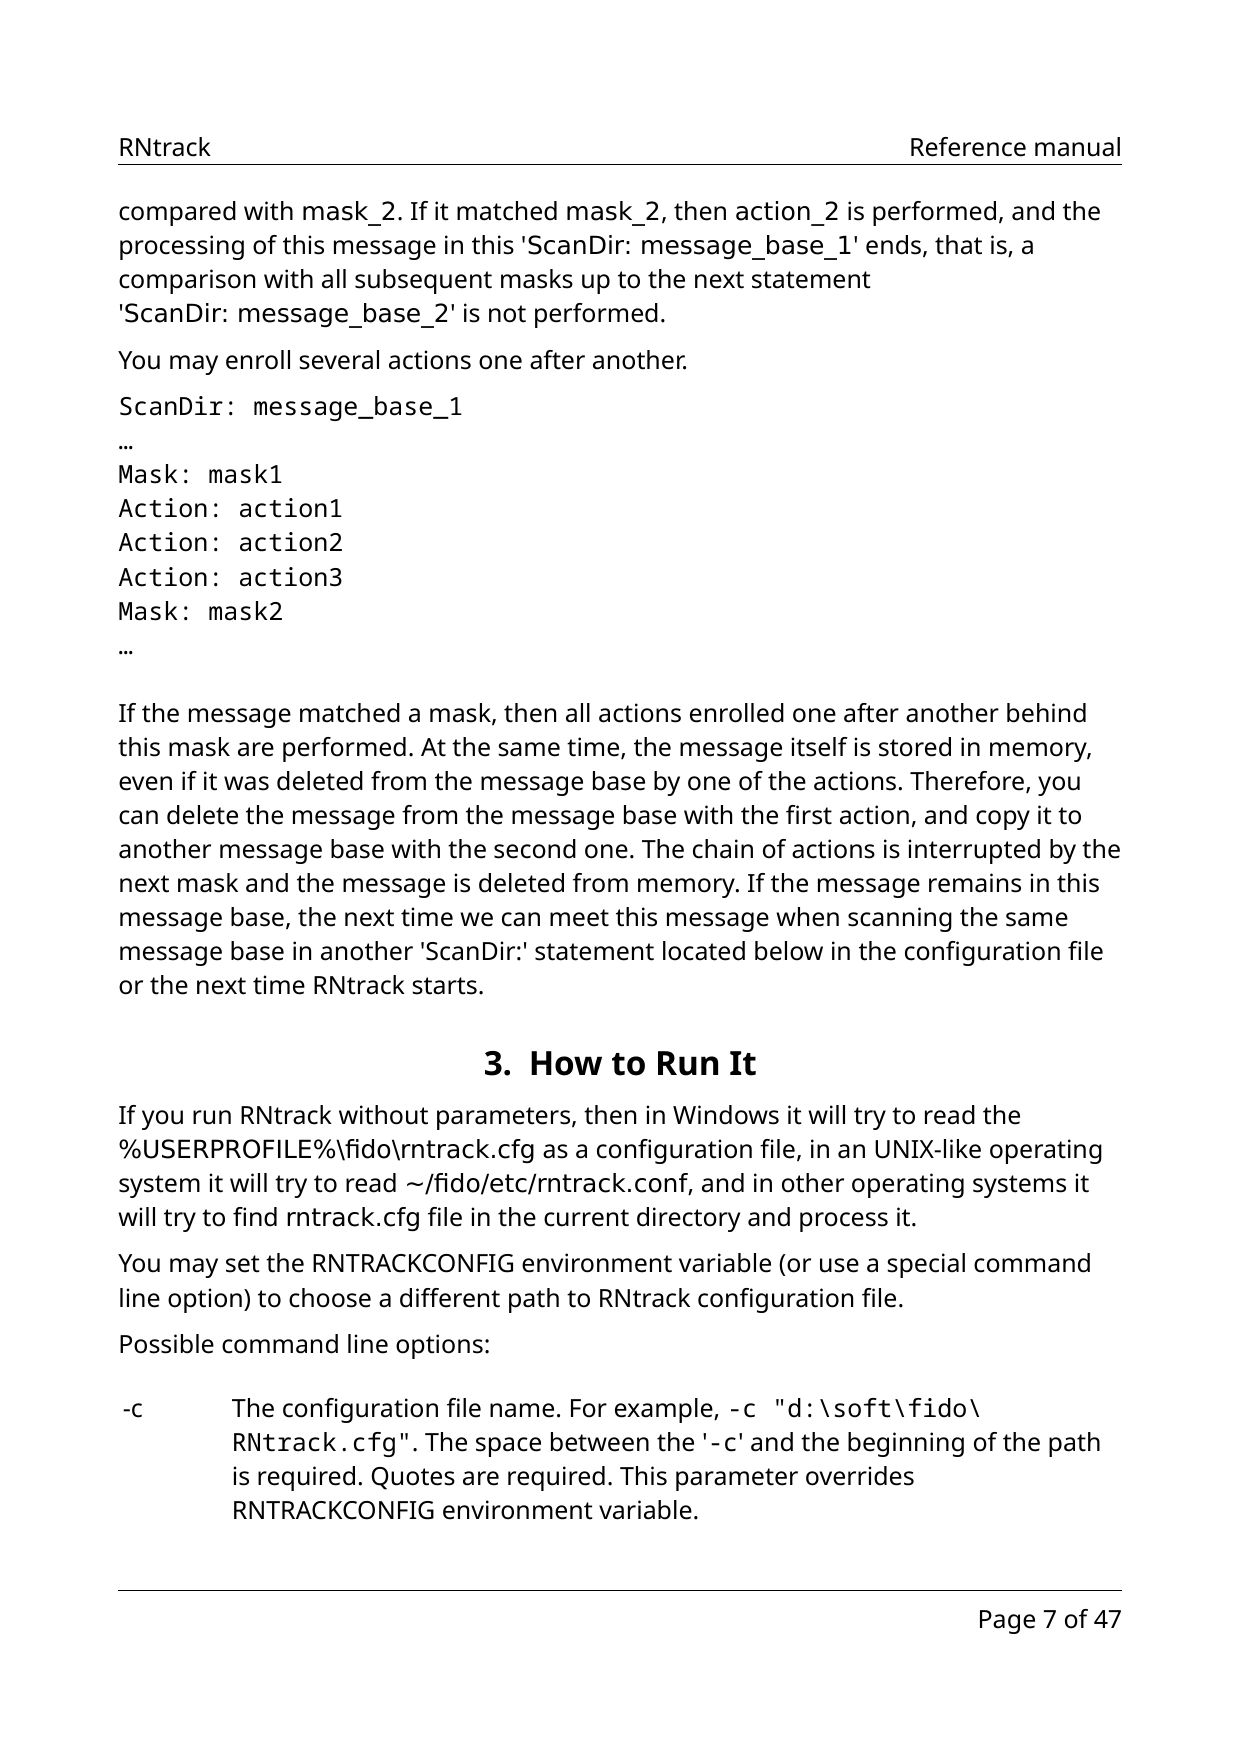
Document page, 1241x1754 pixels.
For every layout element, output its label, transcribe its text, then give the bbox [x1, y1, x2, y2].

table_header -c [118, 1373, 226, 1533]
text Possible command line options: [118, 1327, 1122, 1361]
text If the message matched a mask, then all actions enrolled one after another behind this mask are performed. At the same time, the message itself is stored in memory, even if it was deleted from the message base by one of the actions. Therefore, you can delete the message from the message base with the first action, and copy it to another message base with the second one. The chain of actions is interrupted by the next mask and the message is deleted from memory. If the message remains in this message base, the next time we can meet this message when scanning the same message base in another 'ScanDir:' statement located below in the configuration file or the next time RNtrack starts. [118, 695, 1122, 1002]
text You may set the RNTRACKCONFIG environment variable (or use a special command line option) to choose a different path to RNtrack configuration file. [118, 1246, 1122, 1314]
text ScanDir: message_base_1 … Mask: mask1 Action: action1 Action: action2 Action: action3 Mask: mask2 … [118, 389, 1122, 661]
subtitle How to Run It [118, 1039, 1122, 1085]
text If you run RNtrack without parameters, then in Windows it will try to read the %USERPROFILE%\fido\rntrack.cfg as a configuration file, in an UNIX-like operating system it will try to read ~/fido/etc/rntrack.conf, and in other operating systems it will try to find rntrack.cfg file in the current directory and process it. [118, 1097, 1122, 1234]
text You may enroll several actions one after another. [118, 342, 1122, 376]
table_header The configuration file name. For example, -c "d:\soft\fido\RNtrack.cfg". The space between the '-c' and the beginning of the path is required. Quotes are required. This parameter overrides RNTRACKCONFIG environment variable. [226, 1373, 1122, 1533]
text compared with mask_2. If it matched mask_2, then action_2 is performed, and the processing of this message in this 'ScanDir: message_base_1' ends, that is, a comparison with all subsequent masks up to the next statement 'ScanDir: message_base_2' is not performed. [118, 193, 1122, 330]
